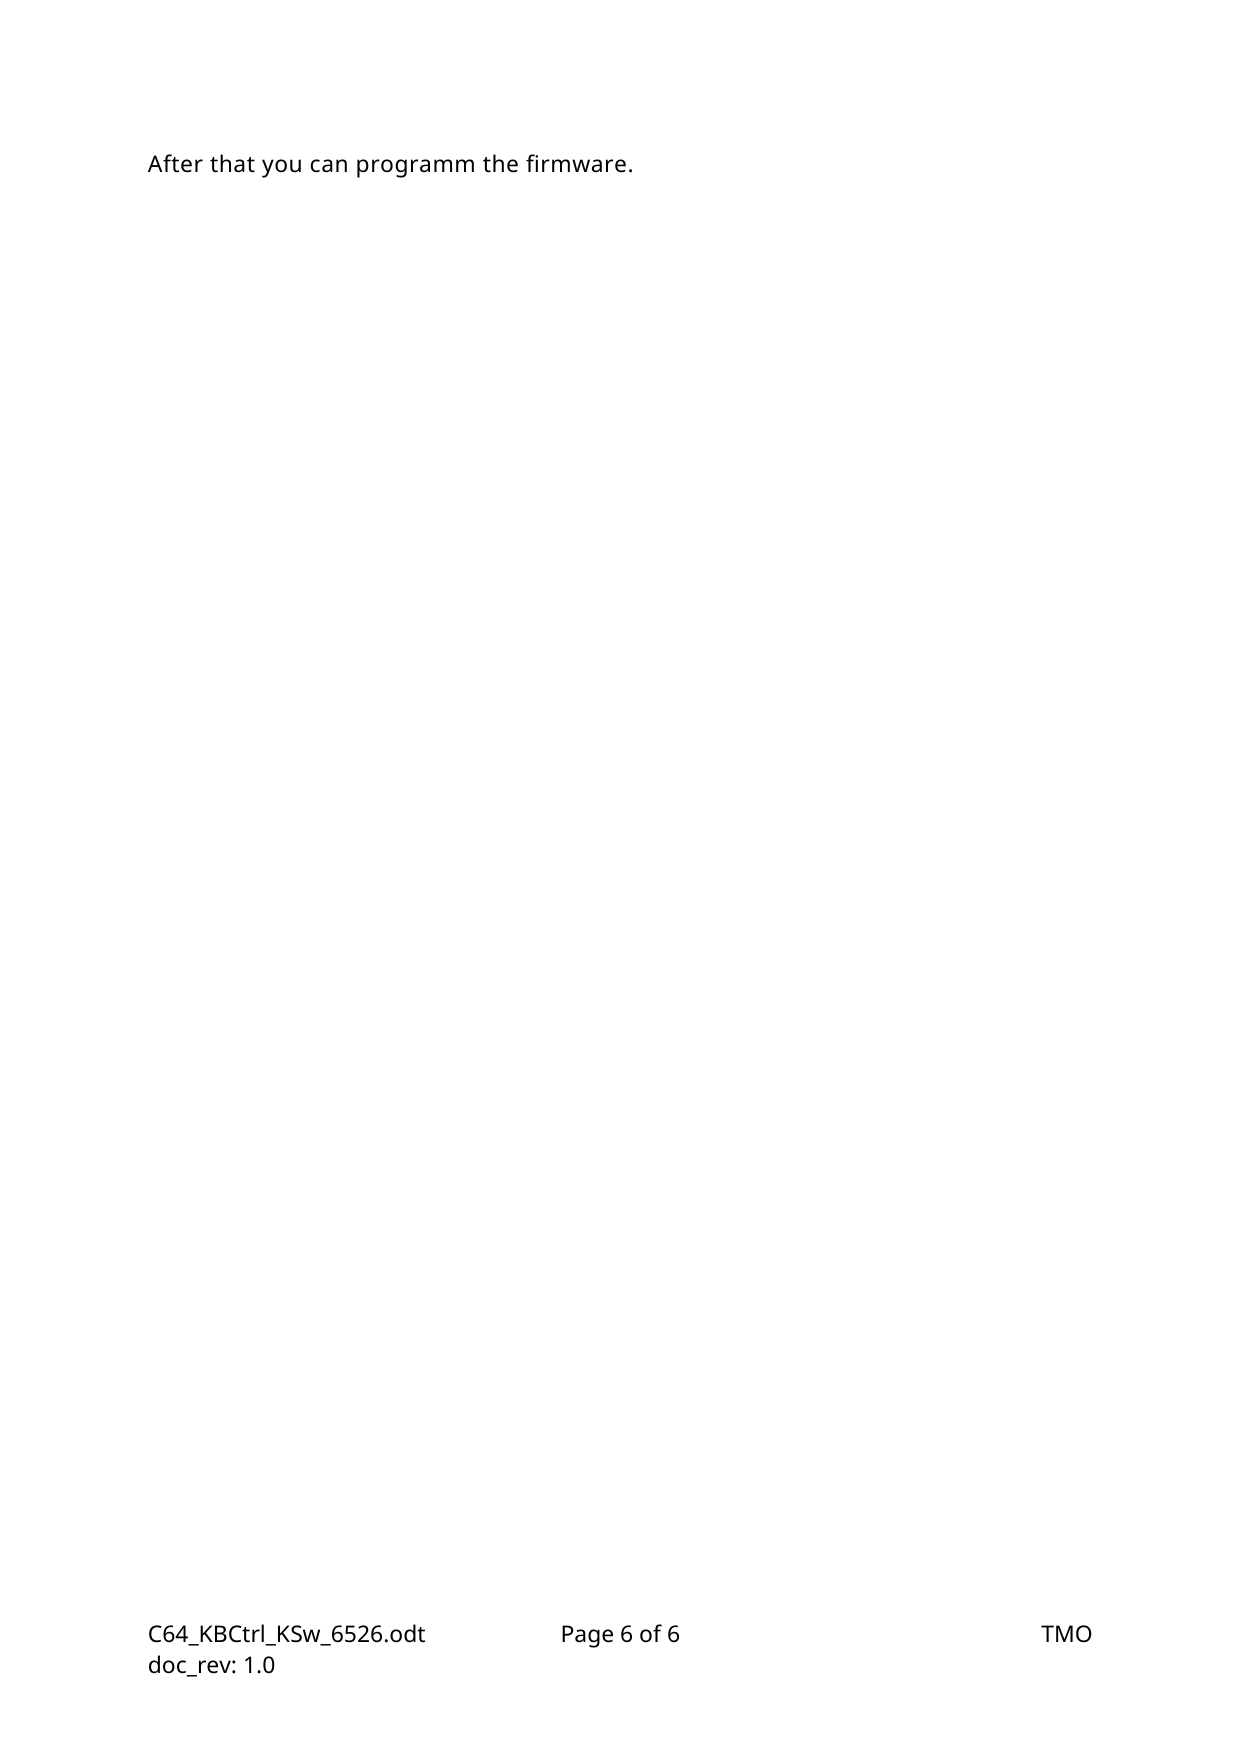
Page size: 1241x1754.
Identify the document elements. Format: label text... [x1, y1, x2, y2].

text After that you can programm the firmware. [148, 148, 1093, 179]
